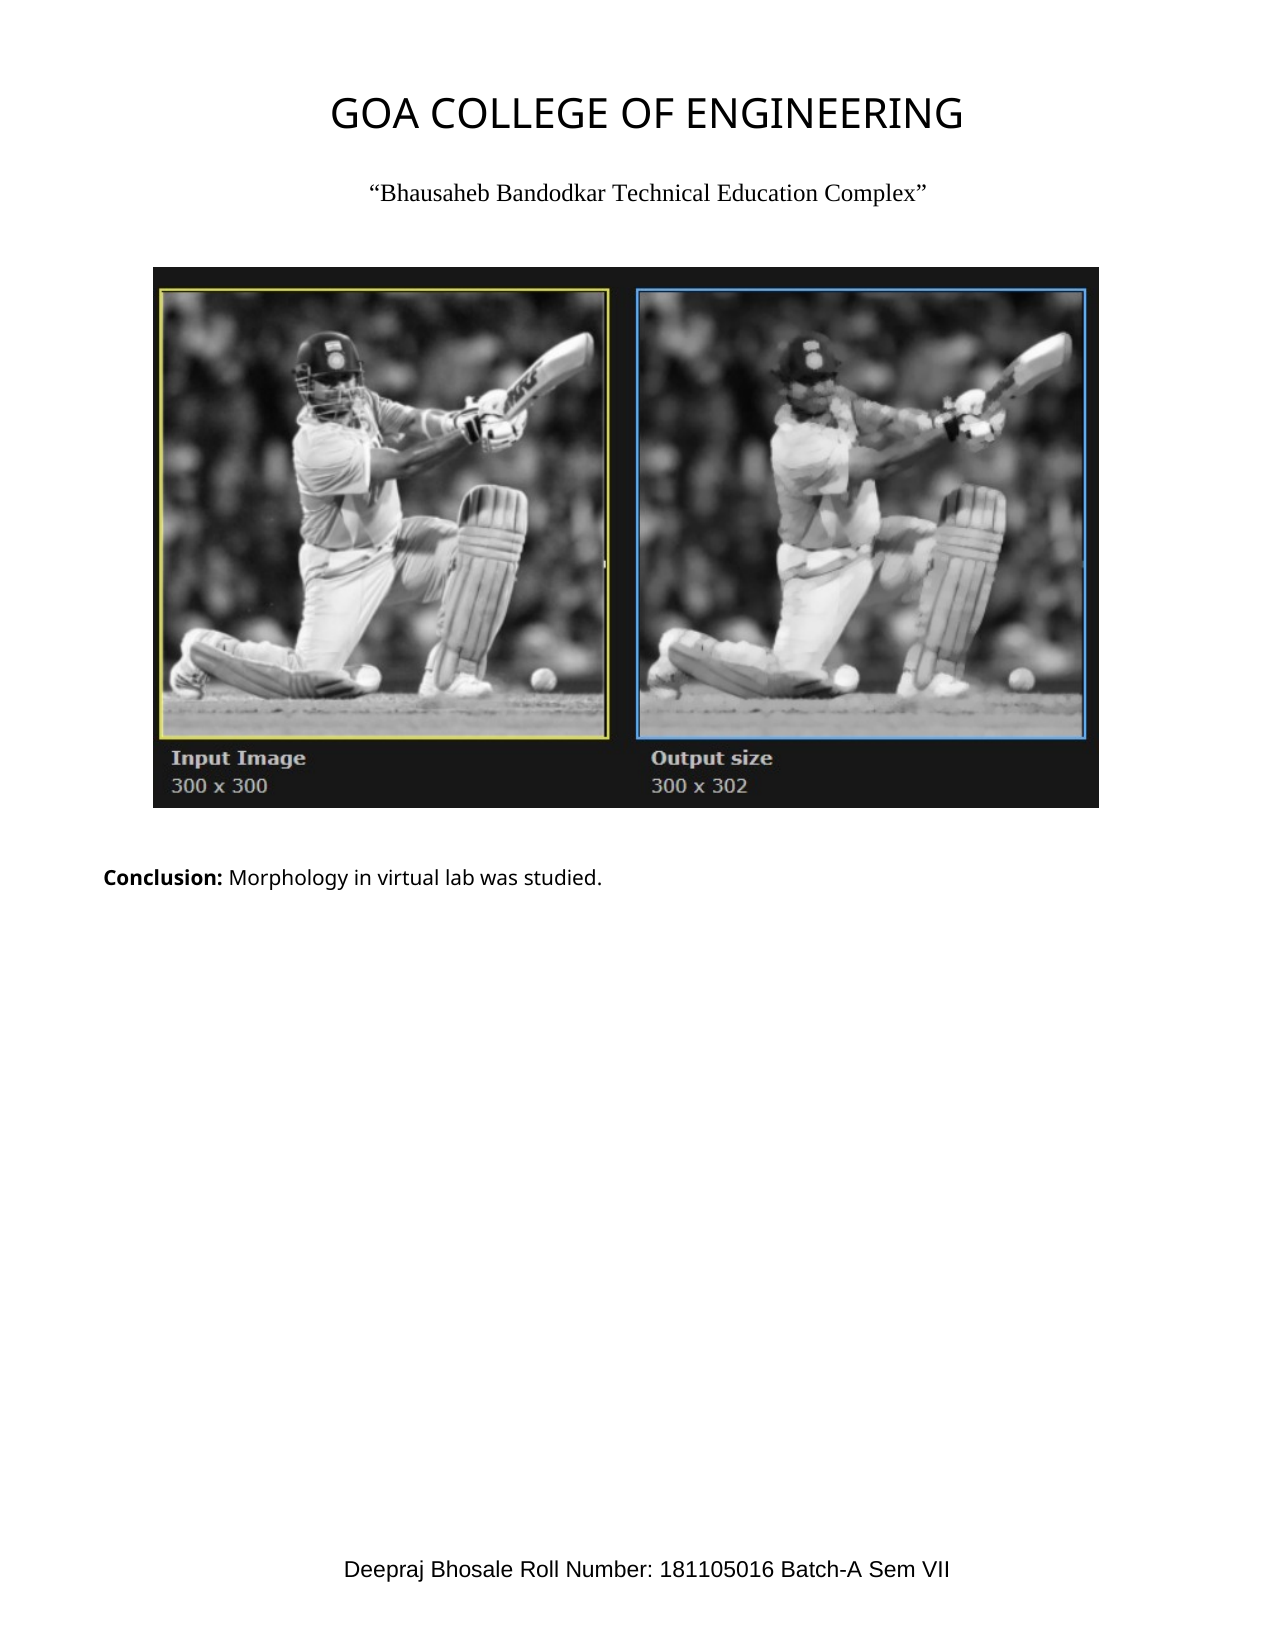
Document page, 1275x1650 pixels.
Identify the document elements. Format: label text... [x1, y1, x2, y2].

picture [153, 267, 1099, 808]
subtitle Conclusion: Morphology in virtual lab was studied. [103, 863, 1191, 892]
